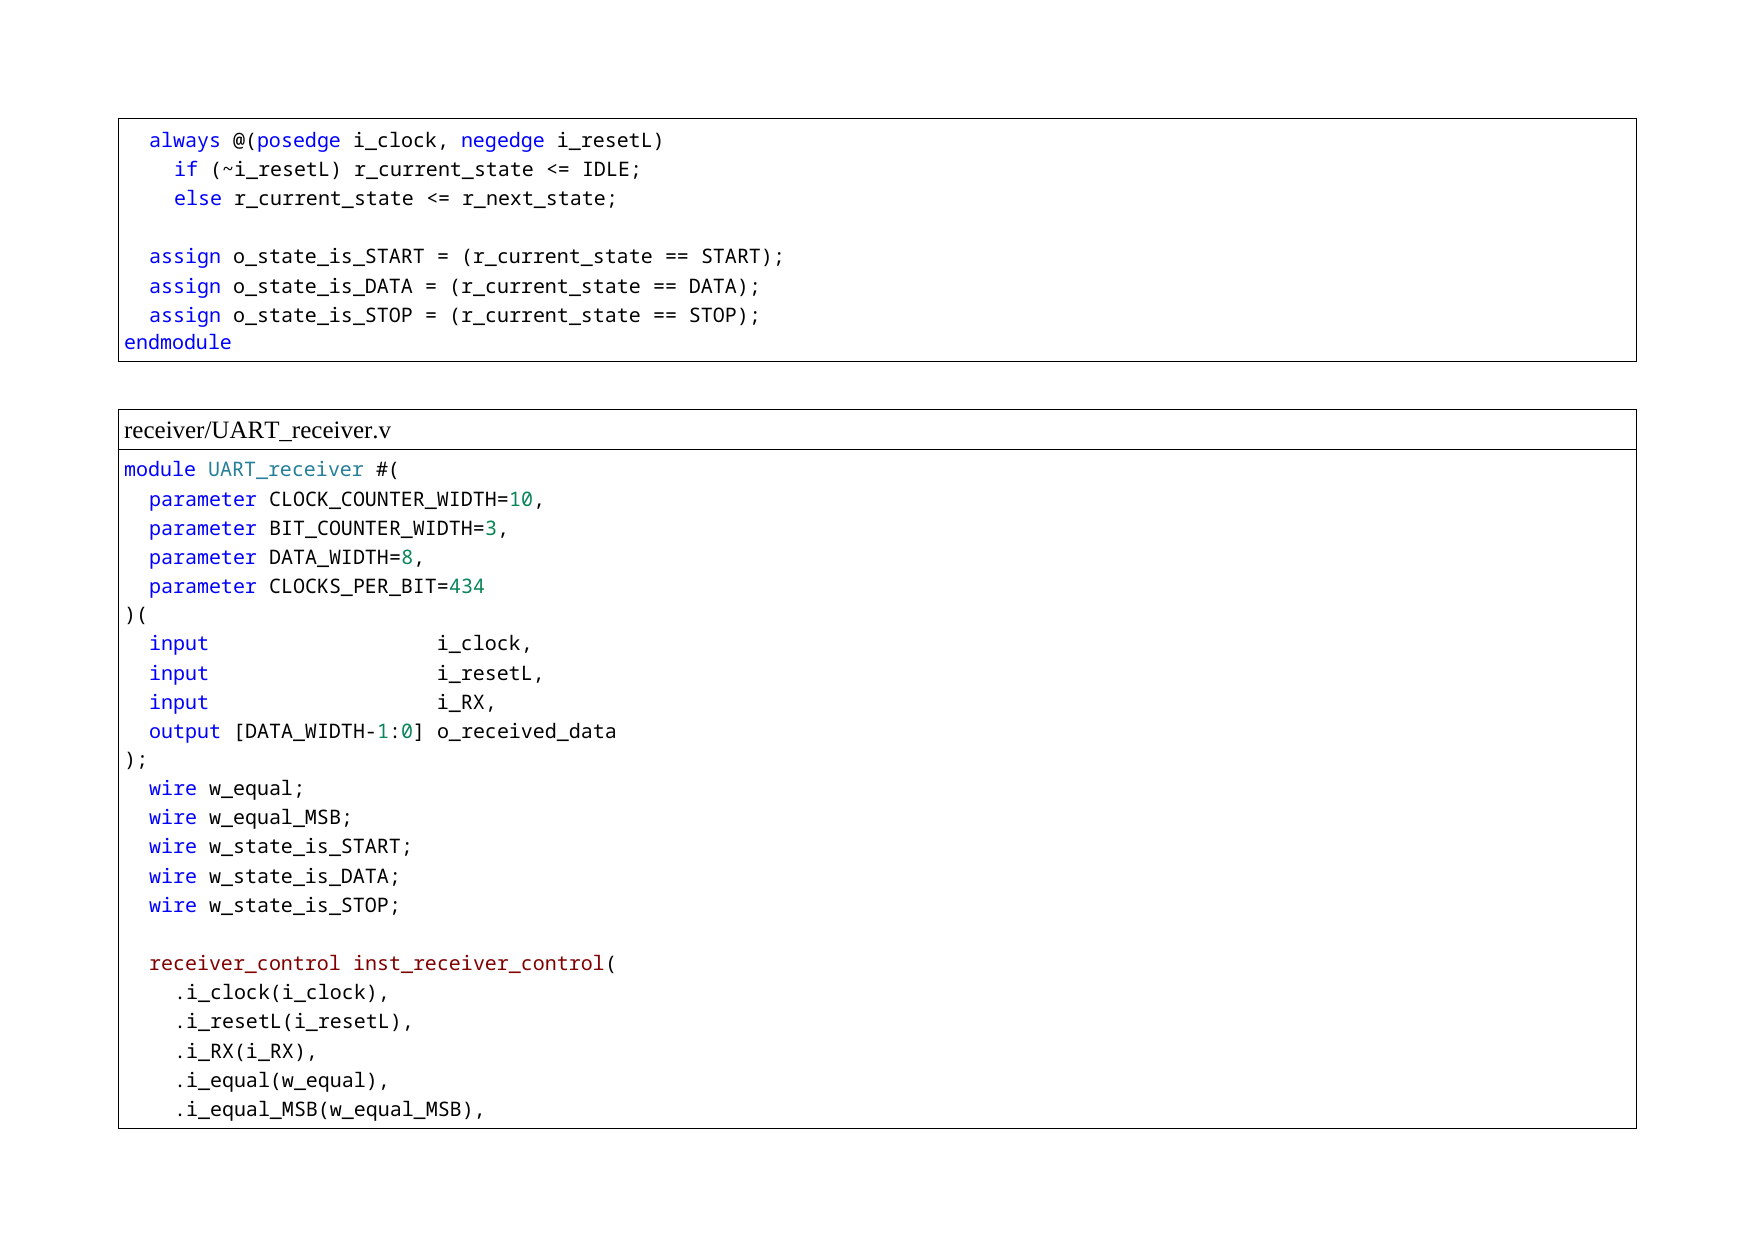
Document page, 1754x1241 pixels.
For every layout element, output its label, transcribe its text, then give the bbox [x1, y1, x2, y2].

table_cell module UART_receiver #( parameter CLOCK_COUNTER_WIDTH=10, parameter BIT_COUNTER_WIDTH=3, parameter DATA_WIDTH=8, parameter CLOCKS_PER_BIT=434 )( input i_clock, input i_resetL, input i_RX, output [DATA_WIDTH-1:0] o_received_data ); wire w_equal; wire w_equal_MSB; wire w_state_is_START; wire w_state_is_DATA; wire w_state_is_STOP; receiver_control inst_receiver_control( .i_clock(i_clock), .i_resetL(i_resetL), .i_RX(i_RX), .i_equal(w_equal), .i_equal_MSB(w_equal_MSB), [119, 450, 1636, 1128]
table_cell always @(posedge i_clock, negedge i_resetL) if (~i_resetL) r_current_state <= IDLE; else r_current_state <= r_next_state; assign o_state_is_START = (r_current_state == START); assign o_state_is_DATA = (r_current_state == DATA); assign o_state_is_STOP = (r_current_state == STOP); endmodule [119, 119, 1636, 361]
table_header receiver/UART_receiver.v [119, 410, 1636, 449]
